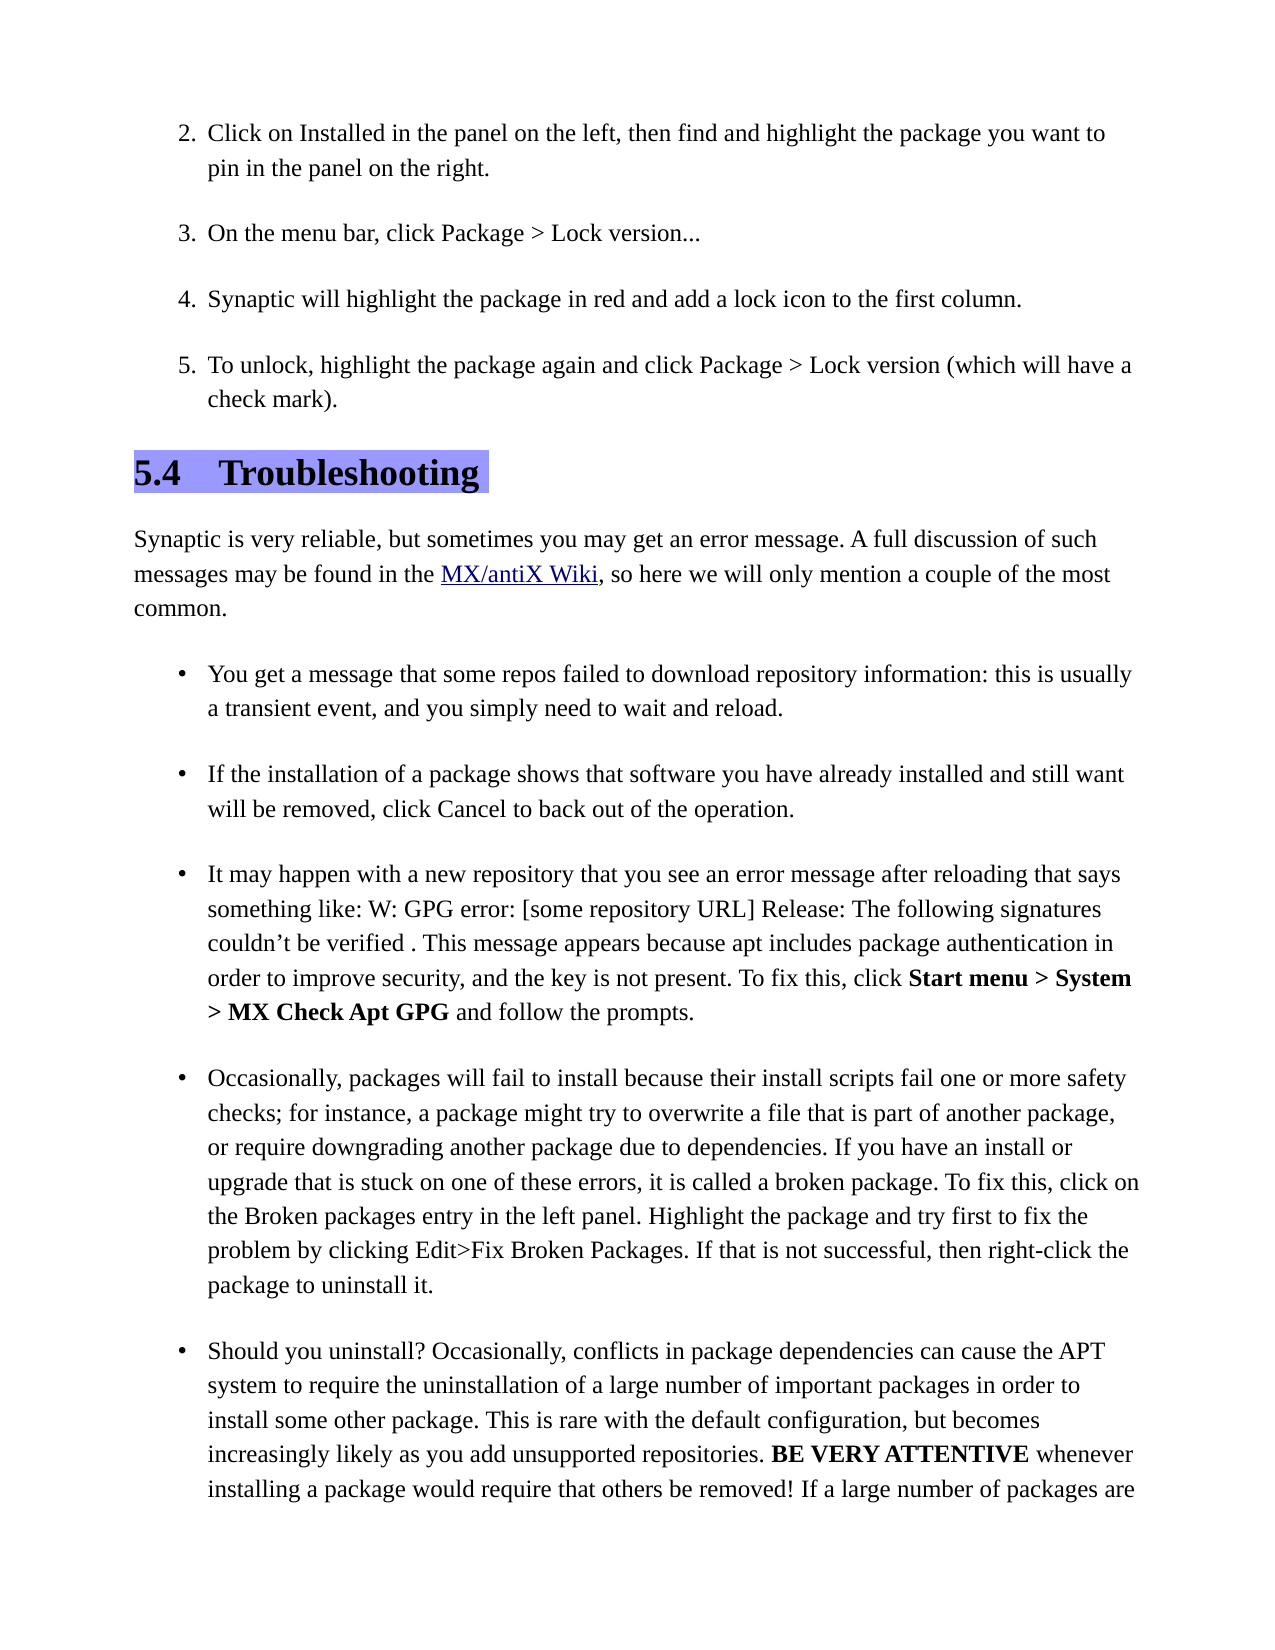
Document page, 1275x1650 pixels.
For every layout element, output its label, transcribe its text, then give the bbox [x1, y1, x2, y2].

list To unlock, highlight the package again and click Package > Lock version (which will have a check mark). [178, 350, 1141, 413]
subtitle 5.4 Troubleshooting [489, 450, 1141, 493]
list Occasionally, packages will fail to install because their install scripts fail one or more safety checks; for instance, a package might try to overwrite a file that is part of another package, or require downgrading another package due to dependencies. If you have an install or upgrade that is stuck on one of these errors, it is called a broken package. To fix this, click on the Broken packages entry in the left panel. Highlight the package and try first to fix the problem by clicking Edit>Fix Broken Packages. If that is not successful, then right-click the package to uninstall it. [178, 1063, 1141, 1299]
list Synaptic will highlight the package in red and add a lock icon to the first column. [178, 284, 1141, 313]
list If the installation of a package shows that software you have already installed and still want will be removed, click Cancel to back out of the operation. [178, 759, 1141, 822]
list You get a message that some repos failed to download repository information: this is usually a transient event, and you simply need to wait and reload. [178, 659, 1141, 722]
list Should you uninstall? Occasionally, conflicts in package dependencies can cause the APT system to require the uninstallation of a large number of important packages in order to install some other package. This is rare with the default configuration, but becomes increasingly likely as you add unsupported repositories. BE VERY ATTENTIVE whenever installing a package would require that others be removed! If a large number of packages are [178, 1336, 1141, 1502]
text Synaptic is very reliable, but sometimes you may get an error message. A full discussion of such messages may be found in the MX/antiX Wiki, so here we will only mention a couple of the most common. [134, 524, 1141, 622]
list Click on Installed in the panel on the left, then find and highlight the package you want to pin in the panel on the right. [178, 118, 1141, 181]
list On the menu bar, click Package > Lock version... [178, 218, 1141, 247]
list It may happen with a new repository that you see an error message after reloading that says something like: W: GPG error: [some repository URL] Release: The following signatures couldn’t be verified . This message appears because apt includes package authentication in order to improve security, and the key is not present. To fix this, click Start menu > System > MX Check Apt GPG and follow the prompts. [178, 859, 1141, 1026]
